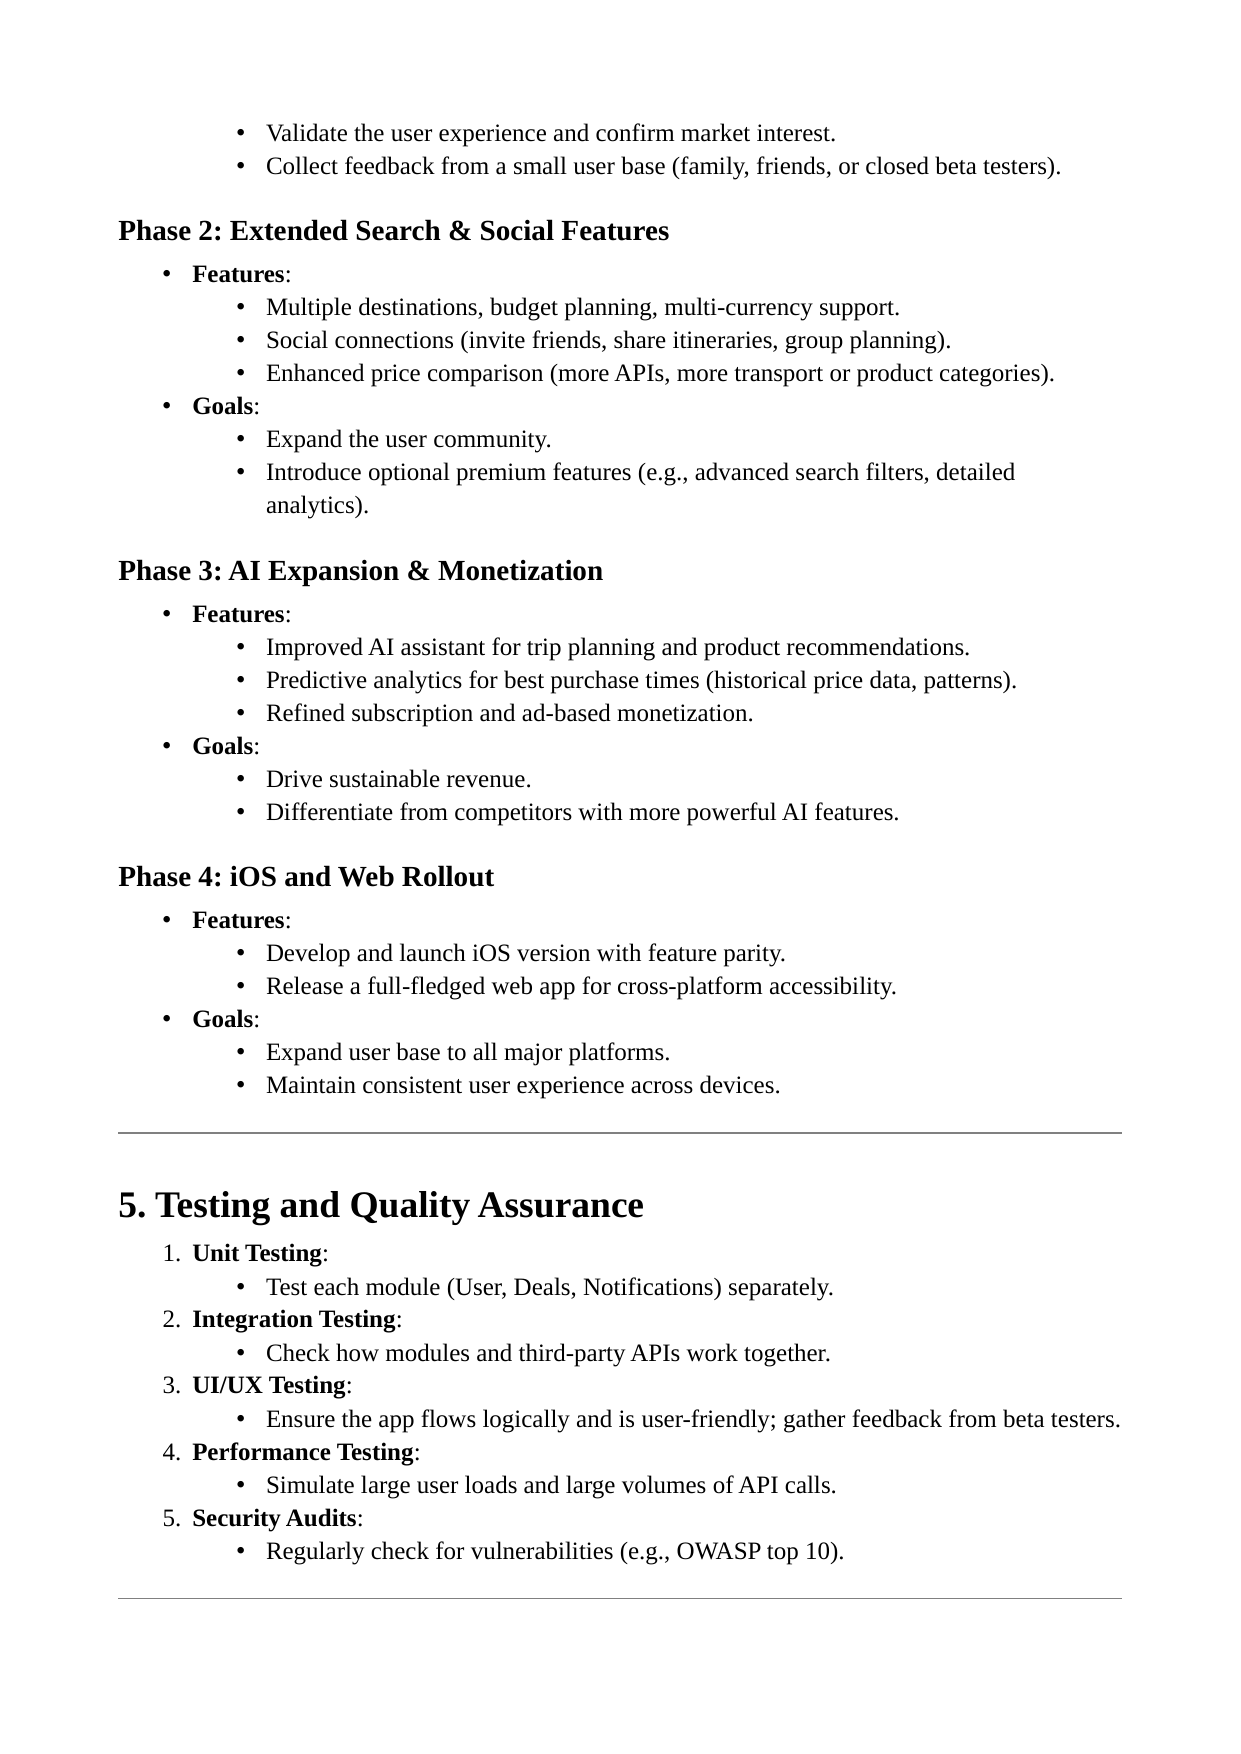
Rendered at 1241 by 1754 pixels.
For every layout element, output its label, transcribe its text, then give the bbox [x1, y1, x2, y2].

list Refined subscription and ad-based monetization. [236, 698, 1122, 727]
list Check how modules and third-party APIs work together. [236, 1338, 1122, 1366]
list Features: [162, 905, 1122, 934]
list Social connections (invite friends, share itineraries, group planning). [236, 325, 1122, 354]
list Integration Testing: [162, 1304, 1122, 1333]
list Features: [162, 259, 1122, 288]
list Unit Testing: [162, 1238, 1122, 1267]
list Expand user base to all major platforms. [236, 1037, 1122, 1066]
list Performance Testing: [162, 1437, 1122, 1465]
list Goals: [162, 731, 1122, 759]
subtitle Phase 4: iOS and Web Rollout [118, 859, 1122, 893]
list Simulate large user loads and large volumes of API calls. [236, 1470, 1122, 1498]
list UI/UX Testing: [162, 1371, 1122, 1399]
list Improved AI assistant for trip planning and product recommendations. [236, 632, 1122, 661]
list Expand the user community. [236, 424, 1122, 453]
list Predictive analytics for best purchase times (historical price data, patterns). [236, 665, 1122, 693]
list Differentiate from competitors with more powerful AI features. [236, 797, 1122, 826]
list Maintain consistent user experience across devices. [236, 1070, 1122, 1099]
list Goals: [162, 391, 1122, 420]
list Release a full-fledged web app for cross-platform accessibility. [236, 971, 1122, 1000]
subtitle Phase 2: Extended Search & Social Features [118, 213, 1122, 247]
list Goals: [162, 1004, 1122, 1033]
list Security Audits: [162, 1503, 1122, 1531]
list Test each module (User, Deals, Notifications) separately. [236, 1272, 1122, 1300]
list Develop and launch iOS version with feature parity. [236, 938, 1122, 967]
list Collect feedback from a small user base (family, friends, or closed beta testers). [236, 151, 1122, 180]
subtitle 5. Testing and Quality Assurance [118, 1183, 1122, 1226]
list Features: [162, 599, 1122, 627]
list Enhanced price comparison (more APIs, more transport or product categories). [236, 358, 1122, 387]
list Validate the user experience and confirm market interest. [236, 118, 1122, 147]
subtitle Phase 3: AI Expansion & Monetization [118, 553, 1122, 586]
list Introduce optional premium features (e.g., advanced search filters, detailed analytics). [236, 457, 1122, 519]
list Regularly check for vulnerabilities (e.g., OWASP top 10). [236, 1536, 1122, 1564]
list Ensure the app flows logically and is user-friendly; gather feedback from beta testers. [236, 1404, 1122, 1432]
list Multiple destinations, budget planning, multi-currency support. [236, 292, 1122, 321]
list Drive sustainable revenue. [236, 764, 1122, 793]
